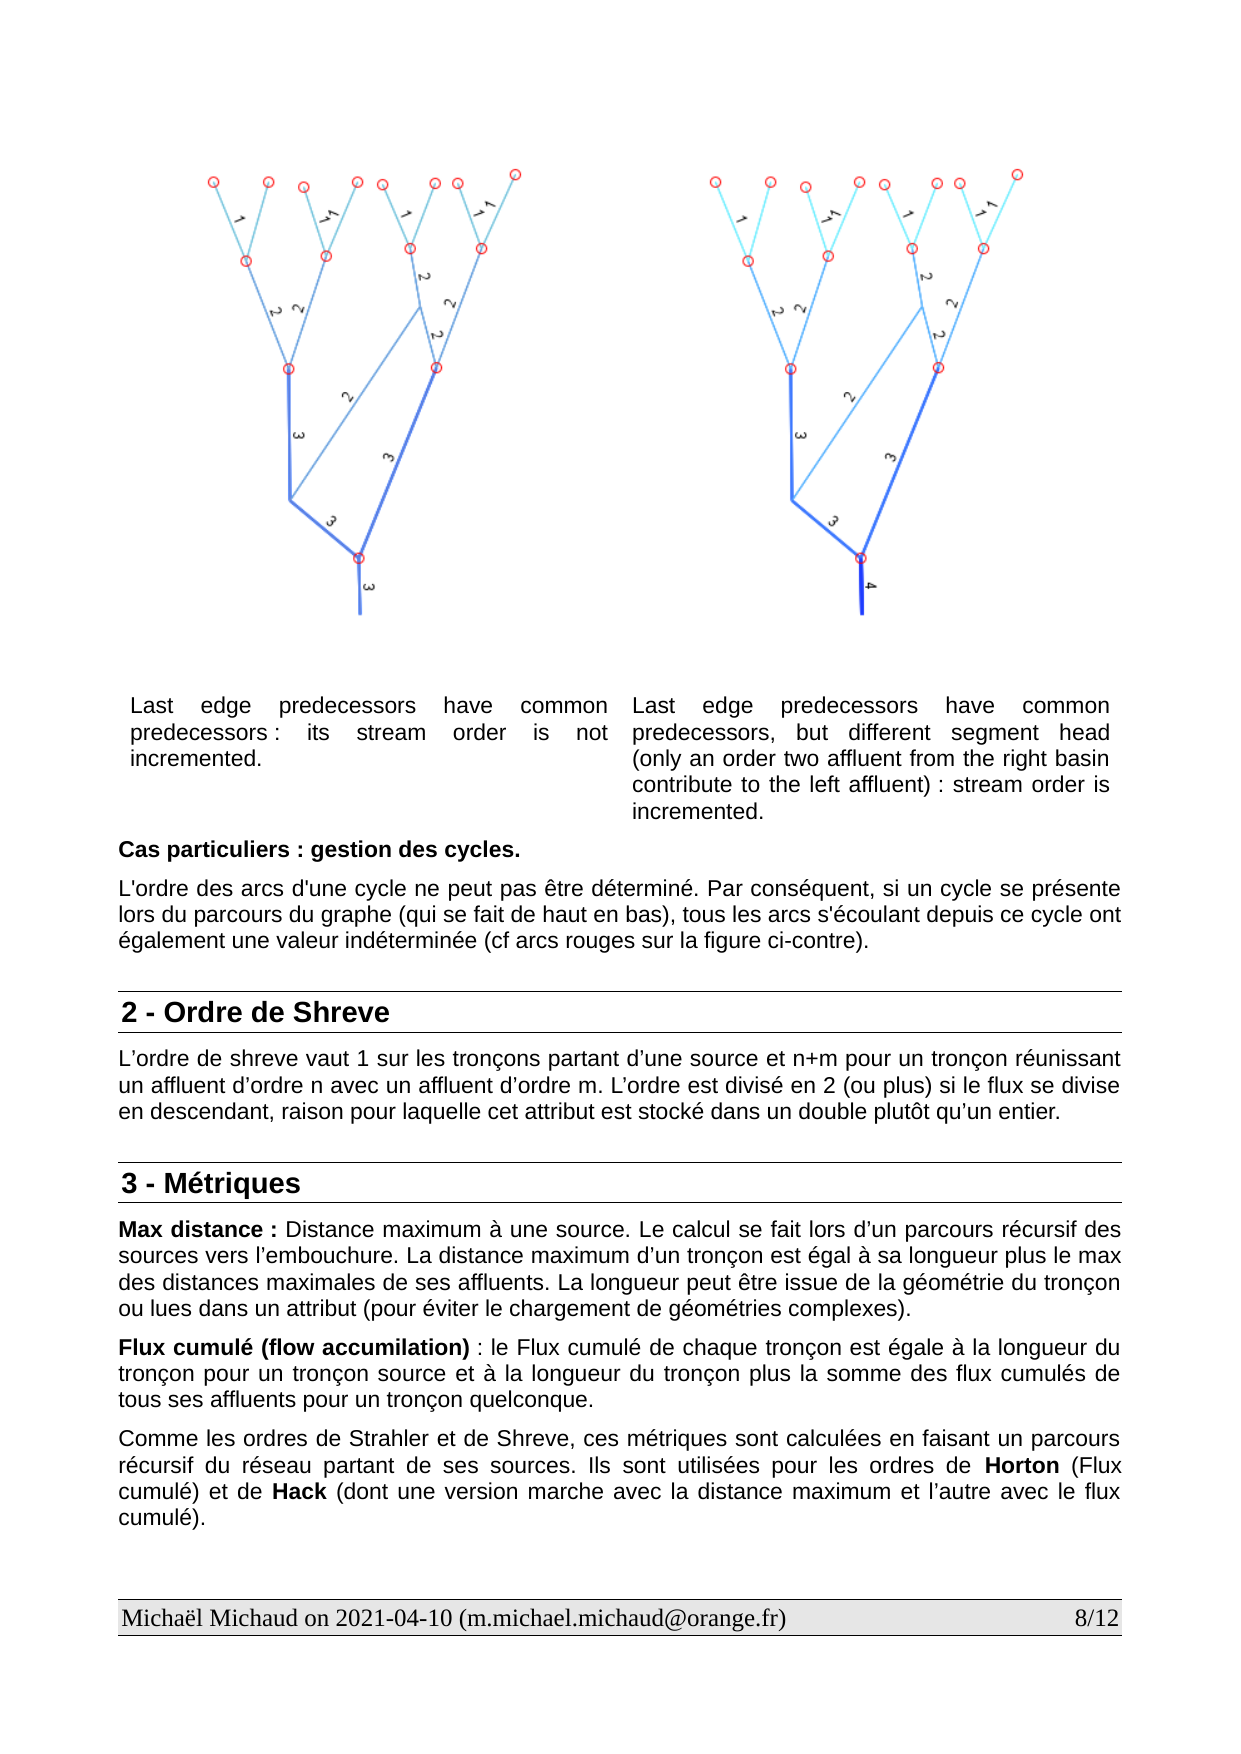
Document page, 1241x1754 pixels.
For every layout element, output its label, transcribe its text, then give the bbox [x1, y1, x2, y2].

table_header [118, 643, 620, 681]
text Max distance : Distance maximum à une source. Le calcul se fait lors d’un parcours récursif des sources vers l’embouchure. La distance maximum d’un tronçon est égal à sa longueur plus le max des distances maximales de ses affluents. La longueur peut être issue de la géométrie du tronçon ou lues dans un attribut (pour éviter le chargement de géométries complexes). [118, 1216, 1122, 1321]
subtitle Métriques [118, 1163, 1122, 1202]
text Flux cumulé (flow accumilation) : le Flux cumulé de chaque tronçon est égale à la longueur du tronçon pour un tronçon source et à la longueur du tronçon plus la somme des flux cumulés de tous ses affluents pour un tronçon quelconque. [118, 1334, 1122, 1413]
table_header [620, 643, 1122, 681]
text L’ordre de shreve vaut 1 sur les tronçons partant d’une source et n+m pour un tronçon réunissant un affluent d’ordre n avec un affluent d’ordre m. L’ordre est divisé en 2 (ou plus) si le flux se divise en descendant, raison pour laquelle cet attribut est stocké dans un double plutôt qu’un entier. [118, 1045, 1122, 1124]
table_cell Last edge predecessors have common predecessors, but different segment head (only an order two affluent from the right basin contribute to the left affluent) : stream order is incremented. [620, 681, 1122, 836]
text Cas particuliers : gestion des cycles. [118, 836, 1122, 862]
table_cell Last edge predecessors have common predecessors : its stream order is not incremented. [118, 681, 620, 836]
picture [675, 130, 1067, 643]
picture [173, 130, 565, 643]
subtitle Ordre de Shreve [118, 992, 1122, 1032]
table_header [620, 118, 1122, 642]
text L'ordre des arcs d'une cycle ne peut pas être déterminé. Par conséquent, si un cycle se présente lors du parcours du graphe (qui se fait de haut en bas), tous les arcs s'écoulant depuis ce cycle ont également une valeur indéterminée (cf arcs rouges sur la figure ci-contre). [118, 875, 1122, 954]
table_header [118, 118, 620, 642]
text Comme les ordres de Strahler et de Shreve, ces métriques sont calculées en faisant un parcours récursif du réseau partant de ses sources. Ils sont utilisées pour les ordres de Horton (Flux cumulé) et de Hack (dont une version marche avec la distance maximum et l’autre avec le flux cumulé). [118, 1425, 1122, 1531]
